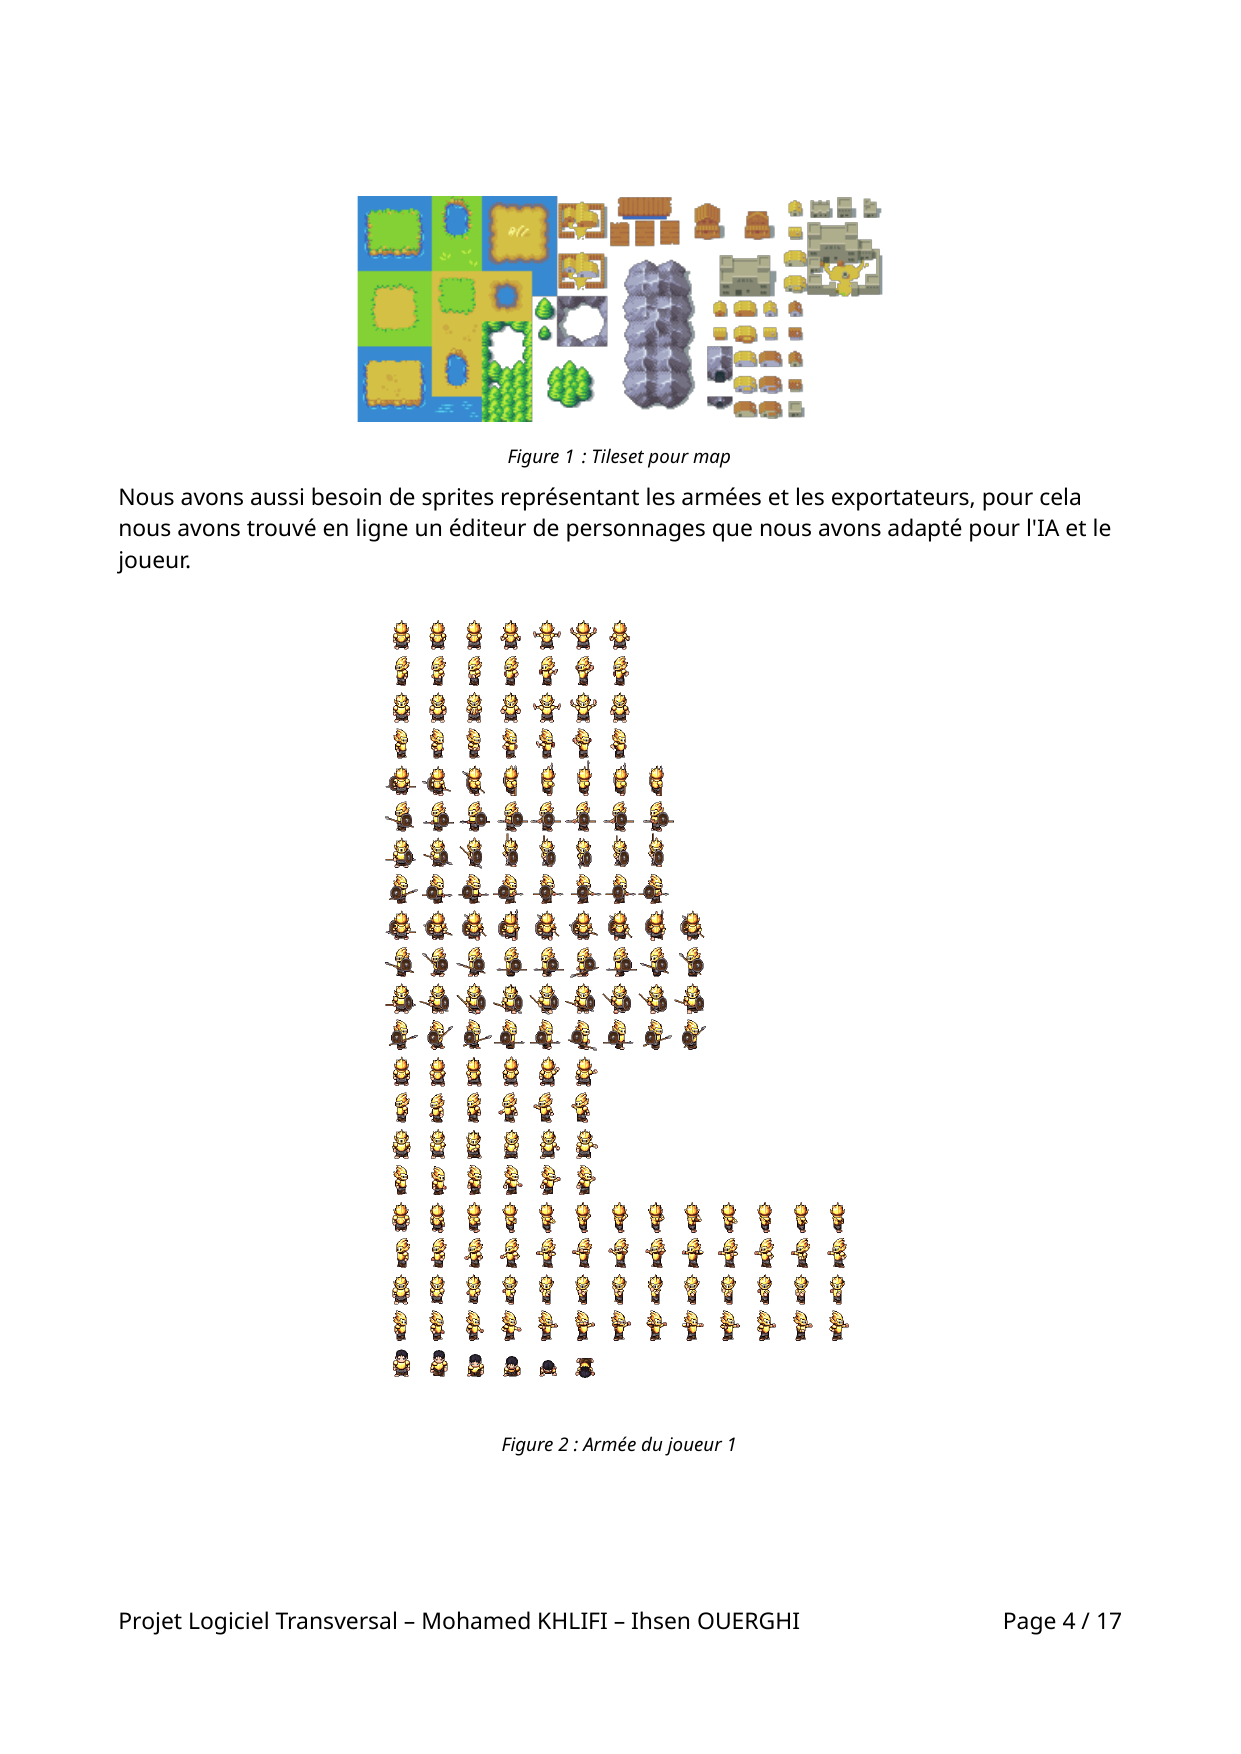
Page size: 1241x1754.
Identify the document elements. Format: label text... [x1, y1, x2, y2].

text Nous avons aussi besoin de sprites représentant les armées et les exportateurs, pour cela nous avons trouvé en ligne un éditeur de personnages que nous avons adapté pour l'IA et le joueur. [118, 481, 1122, 575]
text Figure 2 : Armée du joueur 1 [118, 1431, 1122, 1457]
text Figure 1 : Tileset pour map [118, 443, 1122, 469]
picture [383, 614, 856, 1378]
picture [357, 196, 883, 422]
